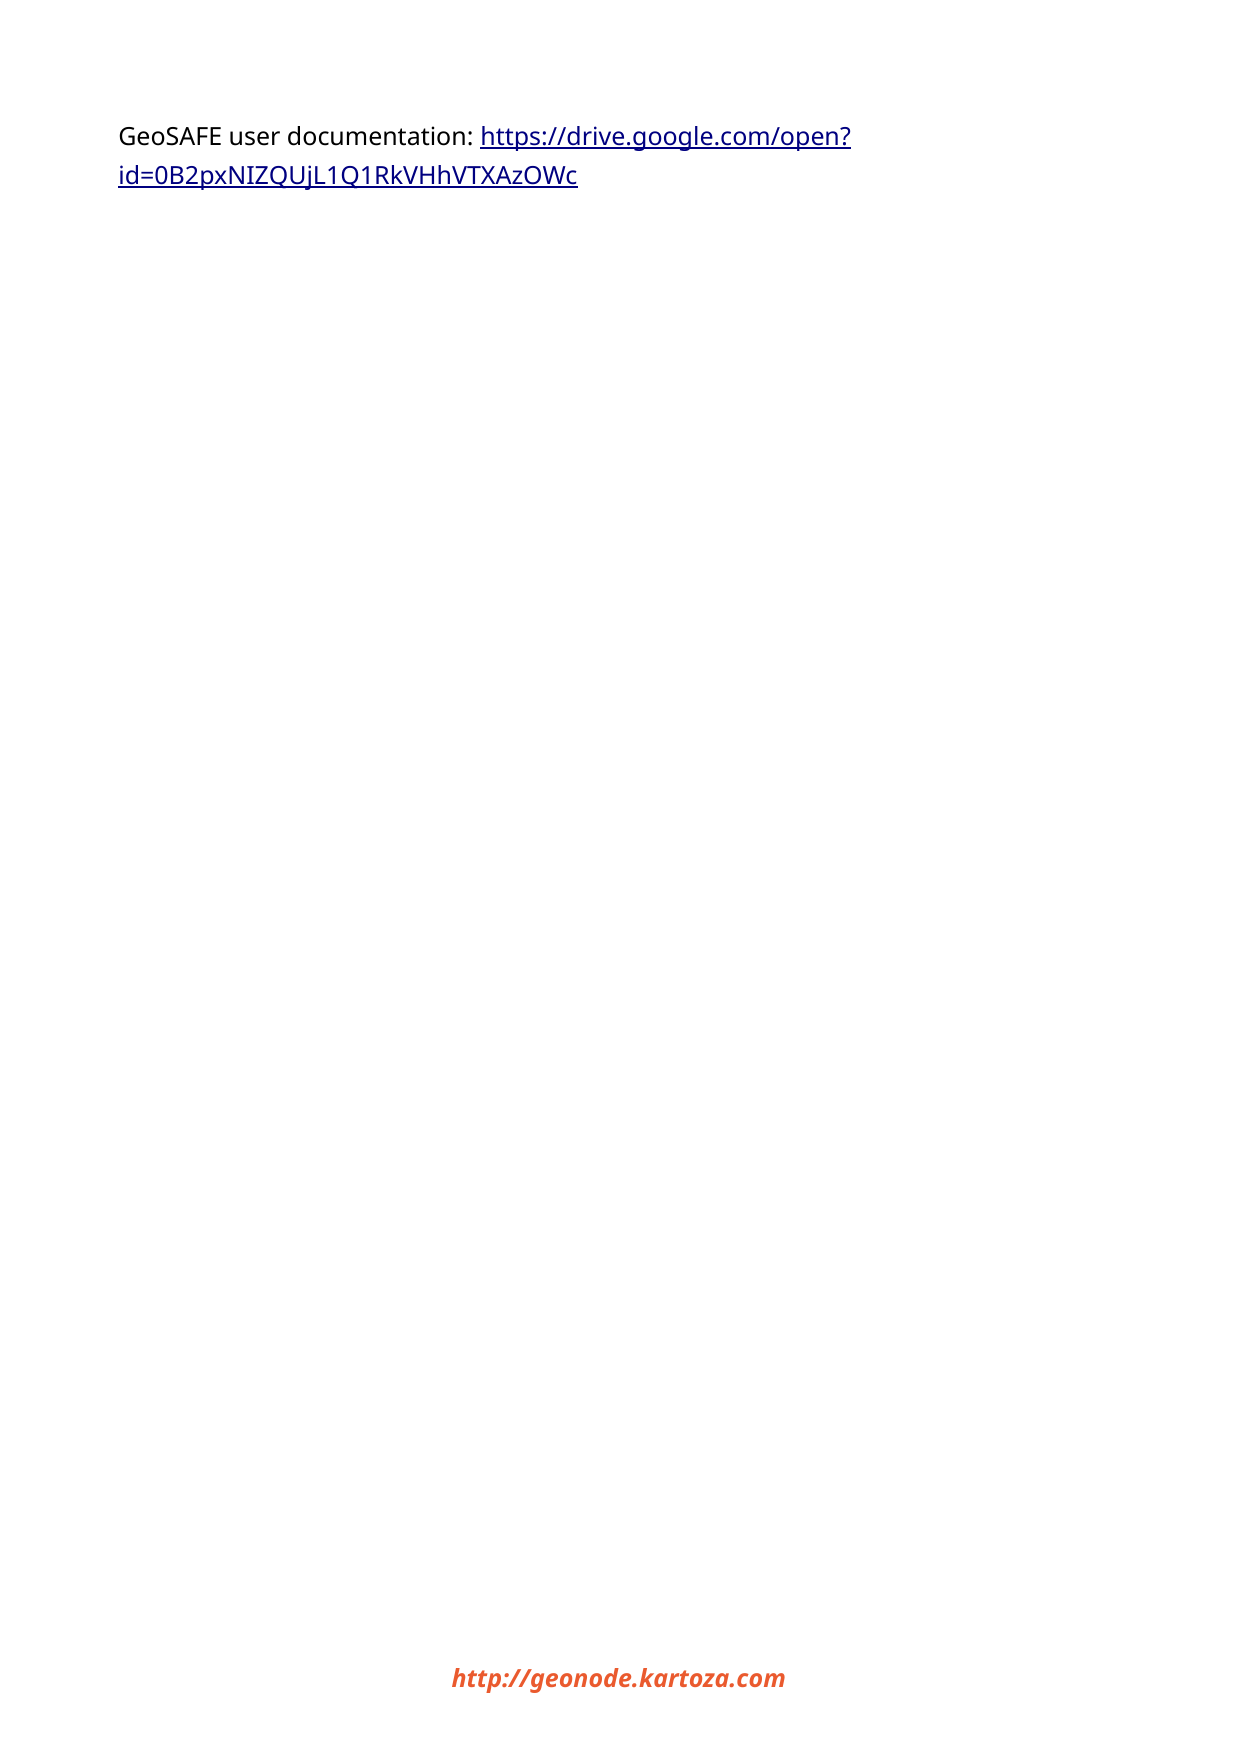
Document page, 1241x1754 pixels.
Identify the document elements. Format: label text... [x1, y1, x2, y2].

text GeoSAFE user documentation: https://drive.google.com/open?id=0B2pxNIZQUjL1Q1RkVHhVTXAzOWc [118, 118, 1122, 191]
